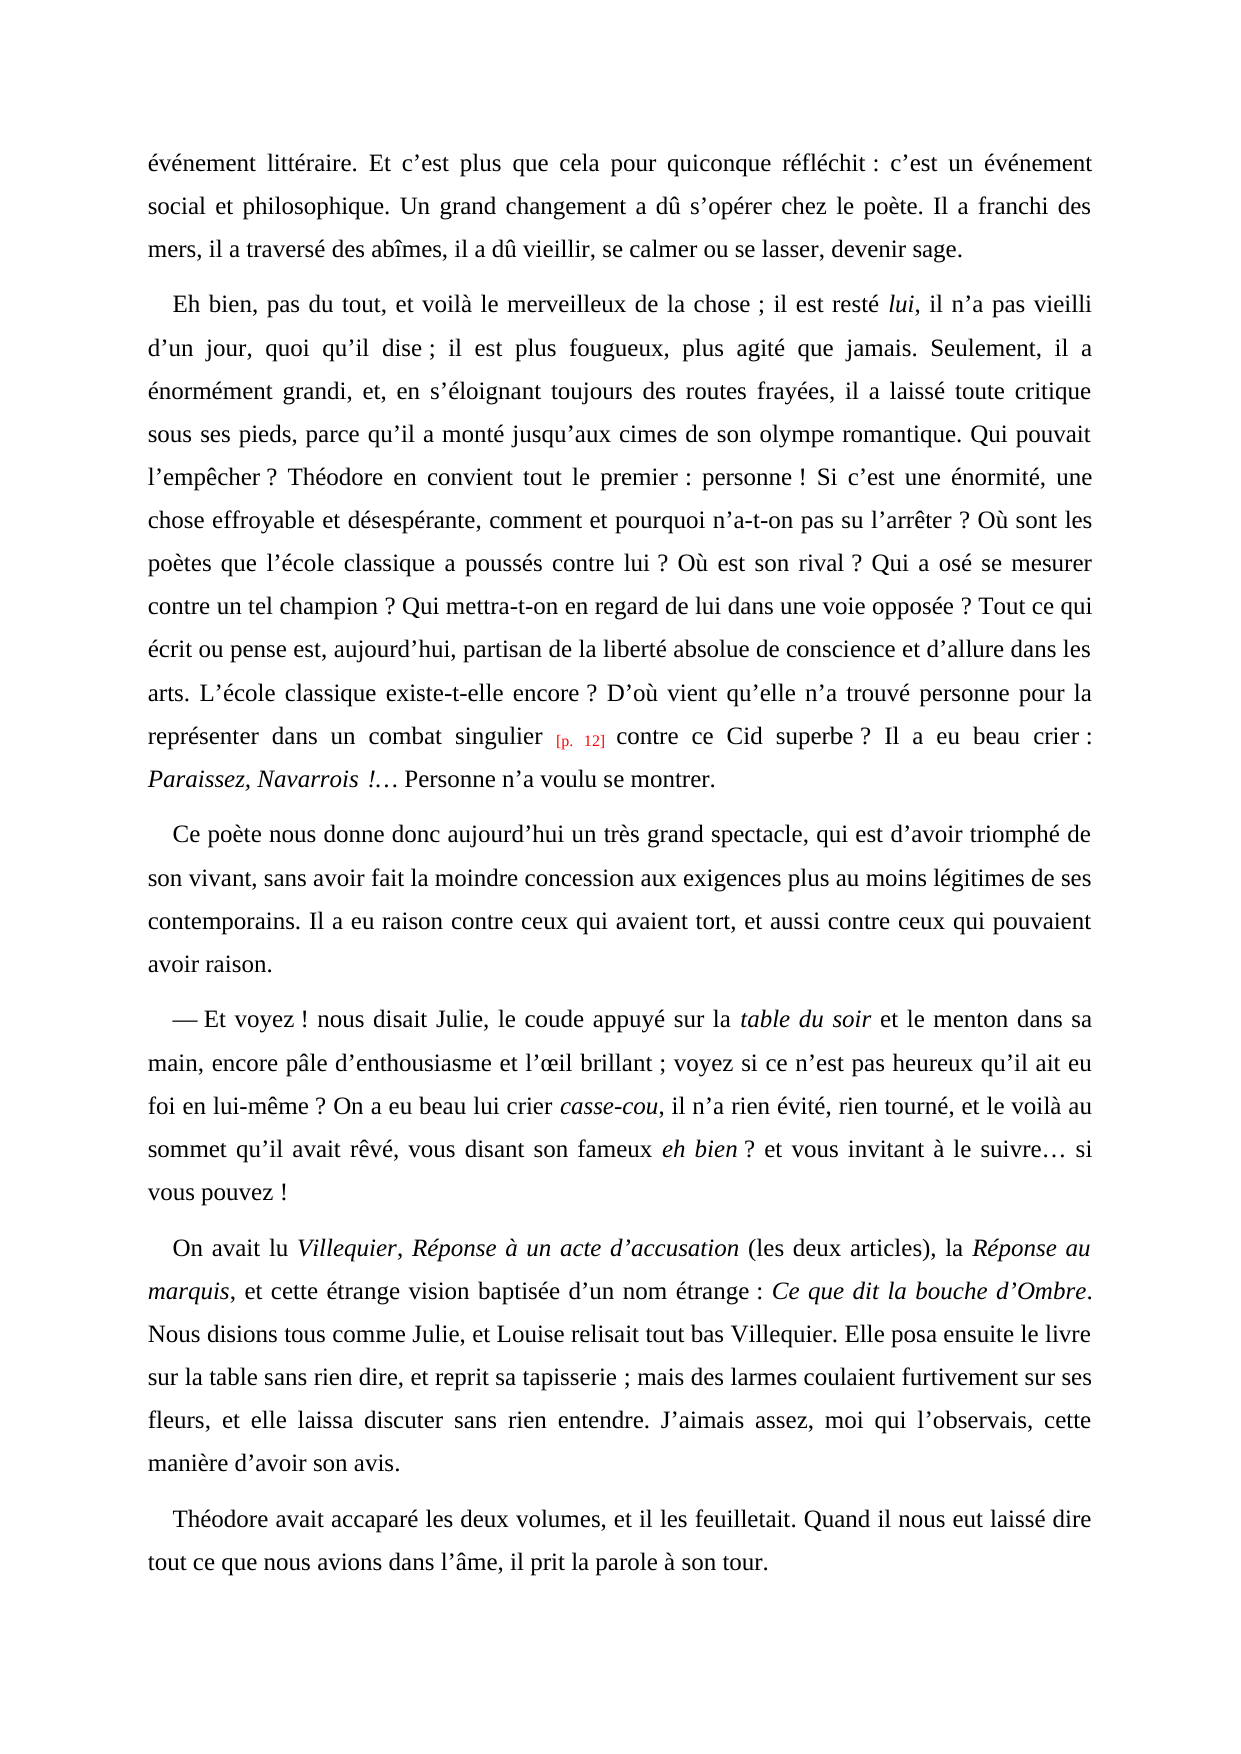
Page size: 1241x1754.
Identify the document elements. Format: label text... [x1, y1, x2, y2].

text Eh bien, pas du tout, et voilà le merveilleux de la chose ; il est resté lui, il n’a pas vieilli d’un jour, quoi qu’il dise ; il est plus fougueux, plus agité que jamais. Seulement, il a énormément grandi, et, en s’éloignant toujours des routes frayées, il a laissé toute critique sous ses pieds, parce qu’il a monté jusqu’aux cimes de son olympe romantique. Qui pouvait l’empêcher ? Théodore en convient tout le premier : personne ! Si c’est une énormité, une chose effroyable et désespérante, comment et pourquoi n’a-t-on pas su l’arrêter ? Où sont les poètes que l’école classique a poussés contre lui ? Où est son rival ? Qui a osé se mesurer contre un tel champion ? Qui mettra-t-on en regard de lui dans une voie opposée ? Tout ce qui écrit ou pense est, aujourd’hui, partisan de la liberté absolue de conscience et d’allure dans les arts. L’école classique existe-t-elle encore ? D’où vient qu’elle n’a trouvé personne pour la représenter dans un combat singulier [p. 12] contre ce Cid superbe ? Il a eu beau crier : Paraissez, Navarrois !… Personne n’a voulu se montrer. [148, 289, 1093, 793]
text événement littéraire. Et c’est plus que cela pour quiconque réfléchit : c’est un événement social et philosophique. Un grand changement a dû s’opérer chez le poète. Il a franchi des mers, il a traversé des abîmes, il a dû vieillir, se calmer ou se lasser, devenir sage. [148, 148, 1093, 263]
text Théodore avait accaparé les deux volumes, et il les feuilletait. Quand il nous eut laissé dire tout ce que nous avions dans l’âme, il prit la parole à son tour. [148, 1504, 1093, 1576]
text On avait lu Villequier, Réponse à un acte d’accusation (les deux articles), la Réponse au marquis, et cette étrange vision baptisée d’un nom étrange : Ce que dit la bouche d’Ombre. Nous disions tous comme Julie, et Louise relisait tout bas Villequier. Elle posa ensuite le livre sur la table sans rien dire, et reprit sa tapisserie ; mais des larmes coulaient furtivement sur ses fleurs, et elle laissa discuter sans rien entendre. J’aimais assez, moi qui l’observais, cette manière d’avoir son avis. [148, 1233, 1093, 1477]
text Ce poète nous donne donc aujourd’hui un très grand spectacle, qui est d’avoir triomphé de son vivant, sans avoir fait la moindre concession aux exigences plus au moins légitimes de ses contemporains. Il a eu raison contre ceux qui avaient tort, et aussi contre ceux qui pouvaient avoir raison. [148, 819, 1093, 978]
text — Et voyez ! nous disait Julie, le coude appuyé sur la table du soir et le menton dans sa main, encore pâle d’enthousiasme et l’œil brillant ; voyez si ce n’est pas heureux qu’il ait eu foi en lui-même ? On a eu beau lui crier casse-cou, il n’a rien évité, rien tourné, et le voilà au sommet qu’il avait rêvé, vous disant son fameux eh bien ? et vous invitant à le suivre… si vous pouvez ! [148, 1004, 1093, 1206]
